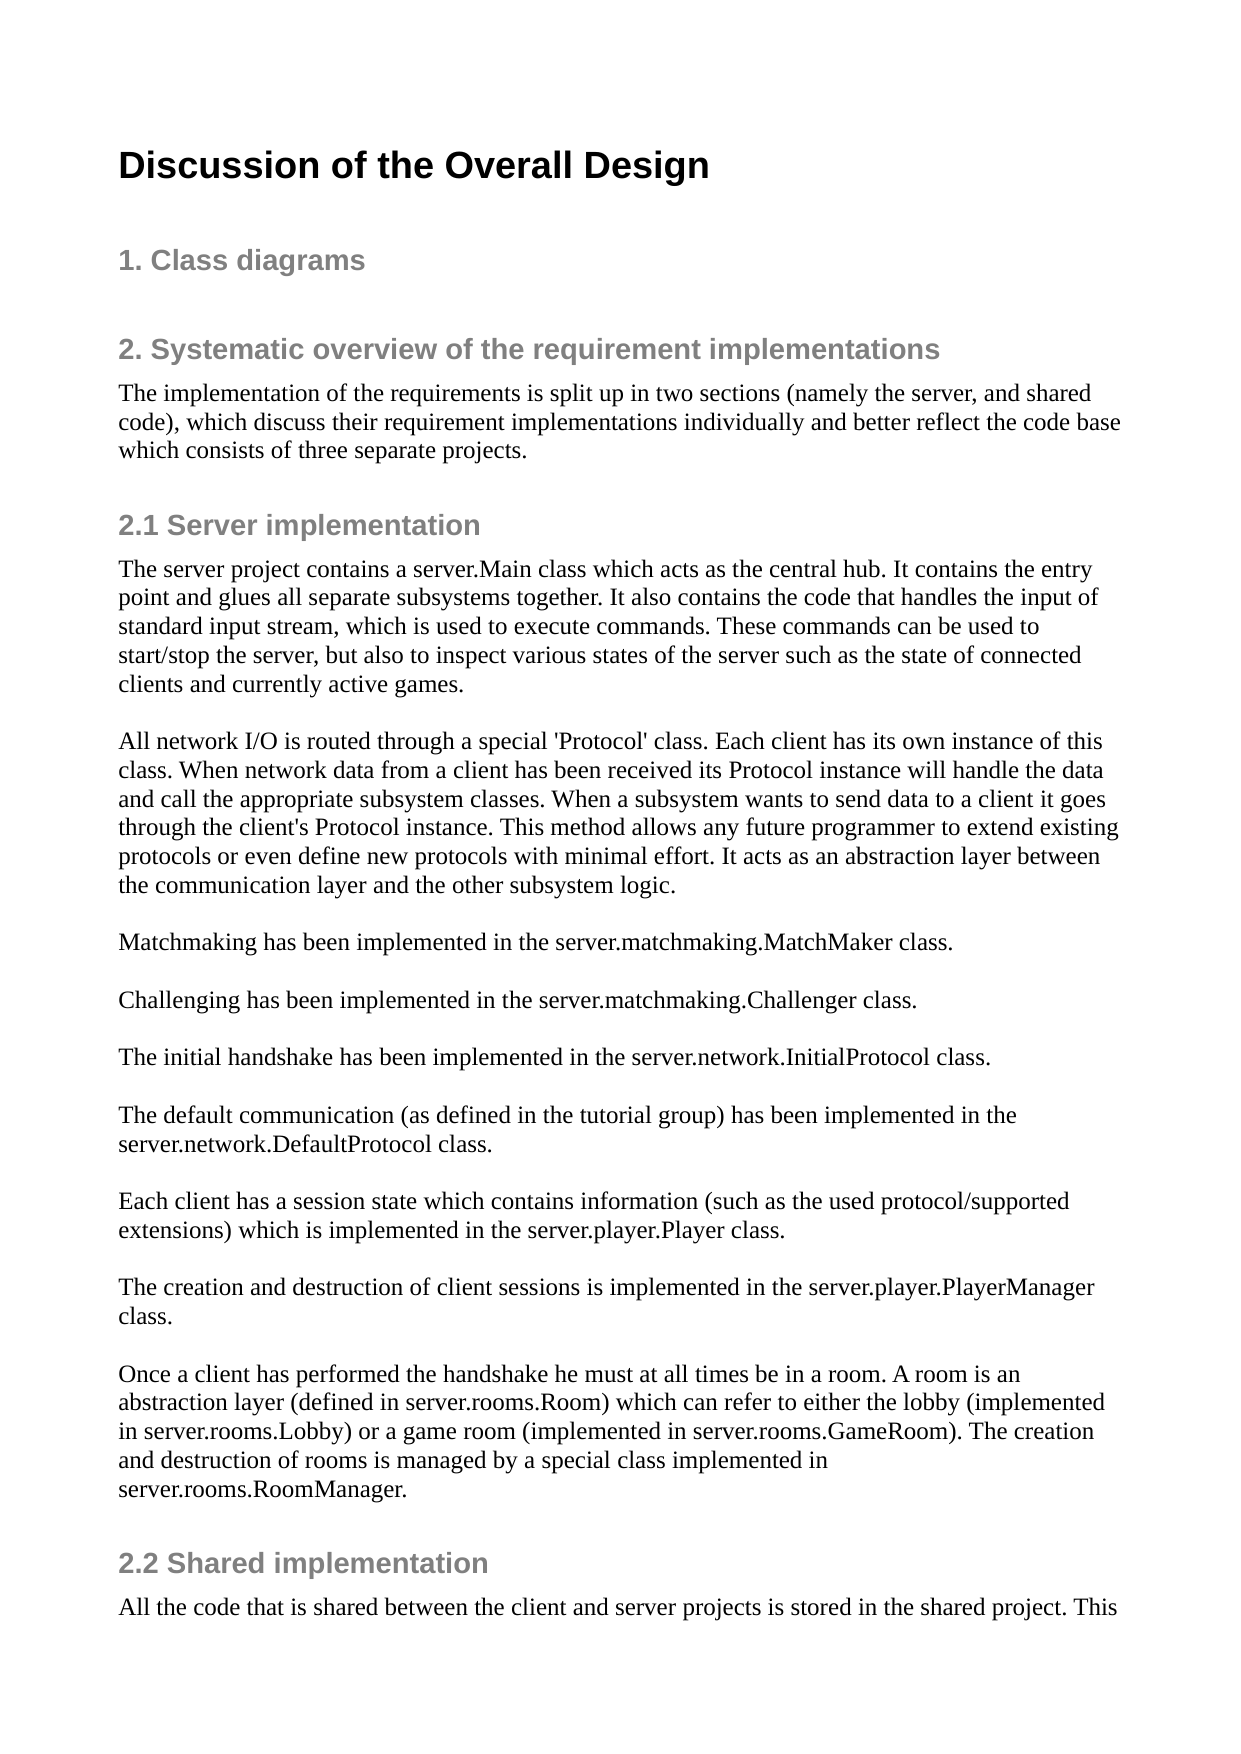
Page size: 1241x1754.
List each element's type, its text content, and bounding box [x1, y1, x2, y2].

subtitle 2. Systematic overview of the requirement implementations [118, 332, 1122, 366]
subtitle 2.1 Server implementation [118, 508, 1122, 541]
text The default communication (as defined in the tutorial group) has been implemented in the server.network.DefaultProtocol class. [118, 1100, 1122, 1157]
text Challenging has been implemented in the server.matchmaking.Challenger class. [118, 985, 1122, 1014]
text Matchmaking has been implemented in the server.matchmaking.MatchMaker class. [118, 927, 1122, 956]
text The server project contains a server.Main class which acts as the central hub. It contains the entry point and glues all separate subsystems together. It also contains the code that handles the input of standard input stream, which is used to execute commands. These commands can be used to start/stop the server, but also to inspect various states of the server such as the state of connected clients and currently active games. [118, 554, 1122, 697]
text The initial handshake has been implemented in the server.network.InitialProtocol class. [118, 1042, 1122, 1071]
subtitle Discussion of the Overall Design [118, 143, 1122, 187]
subtitle 1. Class diagrams [118, 243, 1122, 276]
text The creation and destruction of client sessions is implemented in the server.player.PlayerManager class. [118, 1272, 1122, 1330]
subtitle 2.2 Shared implementation [118, 1546, 1122, 1579]
text The implementation of the requirements is split up in two sections (namely the server, and shared code), which discuss their requirement implementations individually and better reflect the code base which consists of three separate projects. [118, 378, 1122, 464]
text Once a client has performed the handshake he must at all times be in a room. A room is an abstraction layer (defined in server.rooms.Room) which can refer to either the lobby (implemented in server.rooms.Lobby) or a game room (implemented in server.rooms.GameRoom). The creation and destruction of rooms is managed by a special class implemented in server.rooms.RoomManager. [118, 1359, 1122, 1502]
text All the code that is shared between the client and server projects is stored in the shared project. This [118, 1592, 1122, 1621]
text All network I/O is routed through a special 'Protocol' class. Each client has its own instance of this class. When network data from a client has been received its Protocol instance will handle the data and call the appropriate subsystem classes. When a subsystem wants to send data to a client it goes through the client's Protocol instance. This method allows any future programmer to extend existing protocols or even define new protocols with minimal effort. It acts as an abstraction layer between the communication layer and the other subsystem logic. [118, 726, 1122, 899]
text Each client has a session state which contains information (such as the used protocol/supported extensions) which is implemented in the server.player.Player class. [118, 1186, 1122, 1244]
